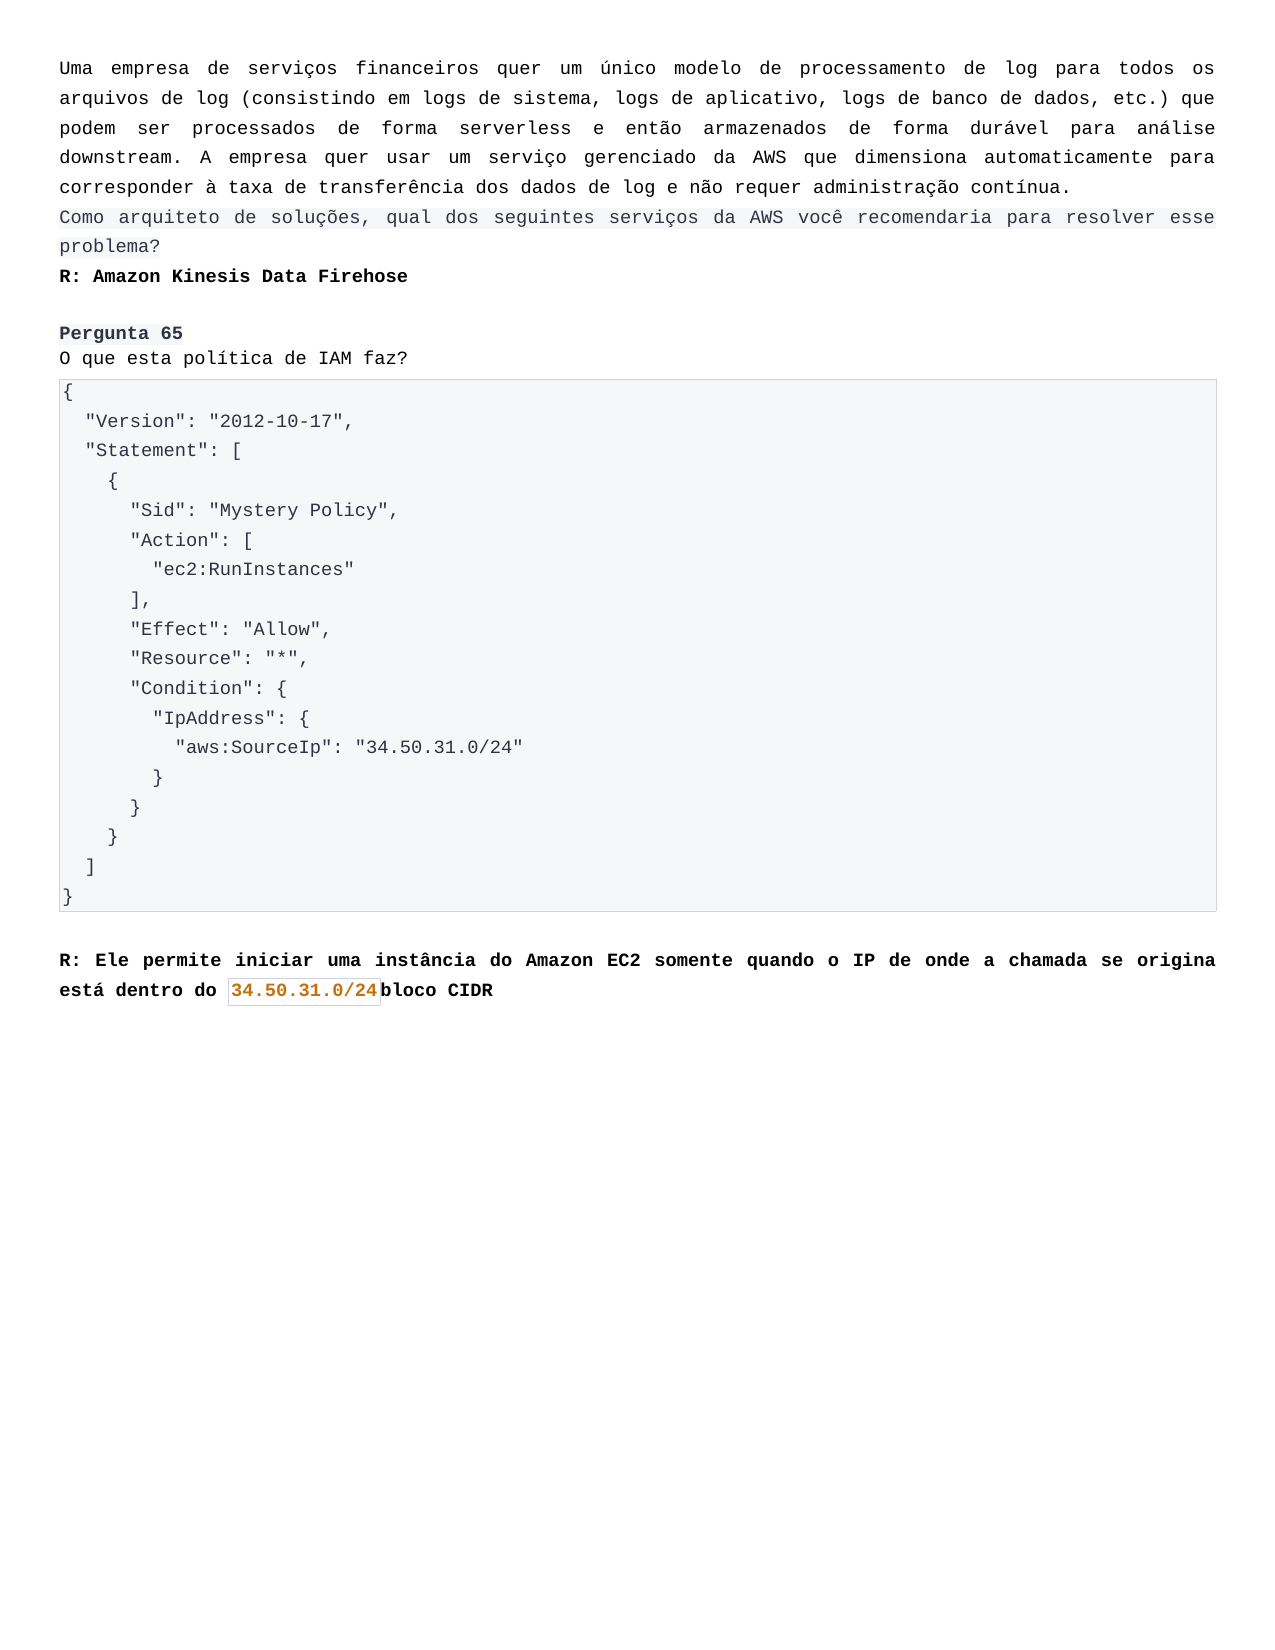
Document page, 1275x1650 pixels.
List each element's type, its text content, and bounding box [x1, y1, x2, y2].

text "Statement": [ [60, 438, 1216, 462]
text Uma empresa de serviços financeiros quer um único modelo de processamento de log para todos os arquivos de log (consistindo em logs de sistema, logs de aplicativo, logs de banco de dados, etc.) que podem ser processados ​​de forma serverless e então armazenados de forma durável para análise downstream. A empresa quer usar um serviço gerenciado da AWS que dimensiona automaticamente para corresponder à taxa de transferência dos dados de log e não requer administração contínua. [59, 59, 1216, 199]
text "IpAddress": { [60, 705, 1216, 730]
text R: Amazon Kinesis Data Firehose [59, 267, 1216, 288]
text "Condition": { [60, 676, 1216, 700]
text "Effect": "Allow", [60, 616, 1216, 641]
text "Resource": "*", [60, 646, 1216, 670]
text Pergunta 65 [59, 324, 1216, 345]
text { [60, 468, 1216, 492]
text "aws:SourceIp": "34.50.31.0/24" [60, 735, 1216, 759]
text ] [60, 854, 1216, 878]
text R: Ele permite iniciar uma instância do Amazon EC2 somente quando o IP de onde a chamada se origina está dentro do 34.50.31.0/24bloco CIDR [59, 951, 1216, 1005]
text "ec2:RunInstances" [60, 557, 1216, 581]
text { [60, 380, 1216, 403]
text } [60, 794, 1216, 819]
text "Sid": "Mystery Policy", [60, 498, 1216, 522]
text } [60, 765, 1216, 789]
text "Version": "2012-10-17", [60, 408, 1216, 433]
text O que esta política de IAM faz? [59, 349, 1216, 370]
text } [60, 883, 1216, 911]
text ], [60, 587, 1216, 611]
text "Action": [ [60, 527, 1216, 552]
text Como arquiteto de soluções, qual dos seguintes serviços da AWS você recomendaria para resolver esse problema? [59, 207, 1216, 258]
text } [60, 824, 1216, 848]
